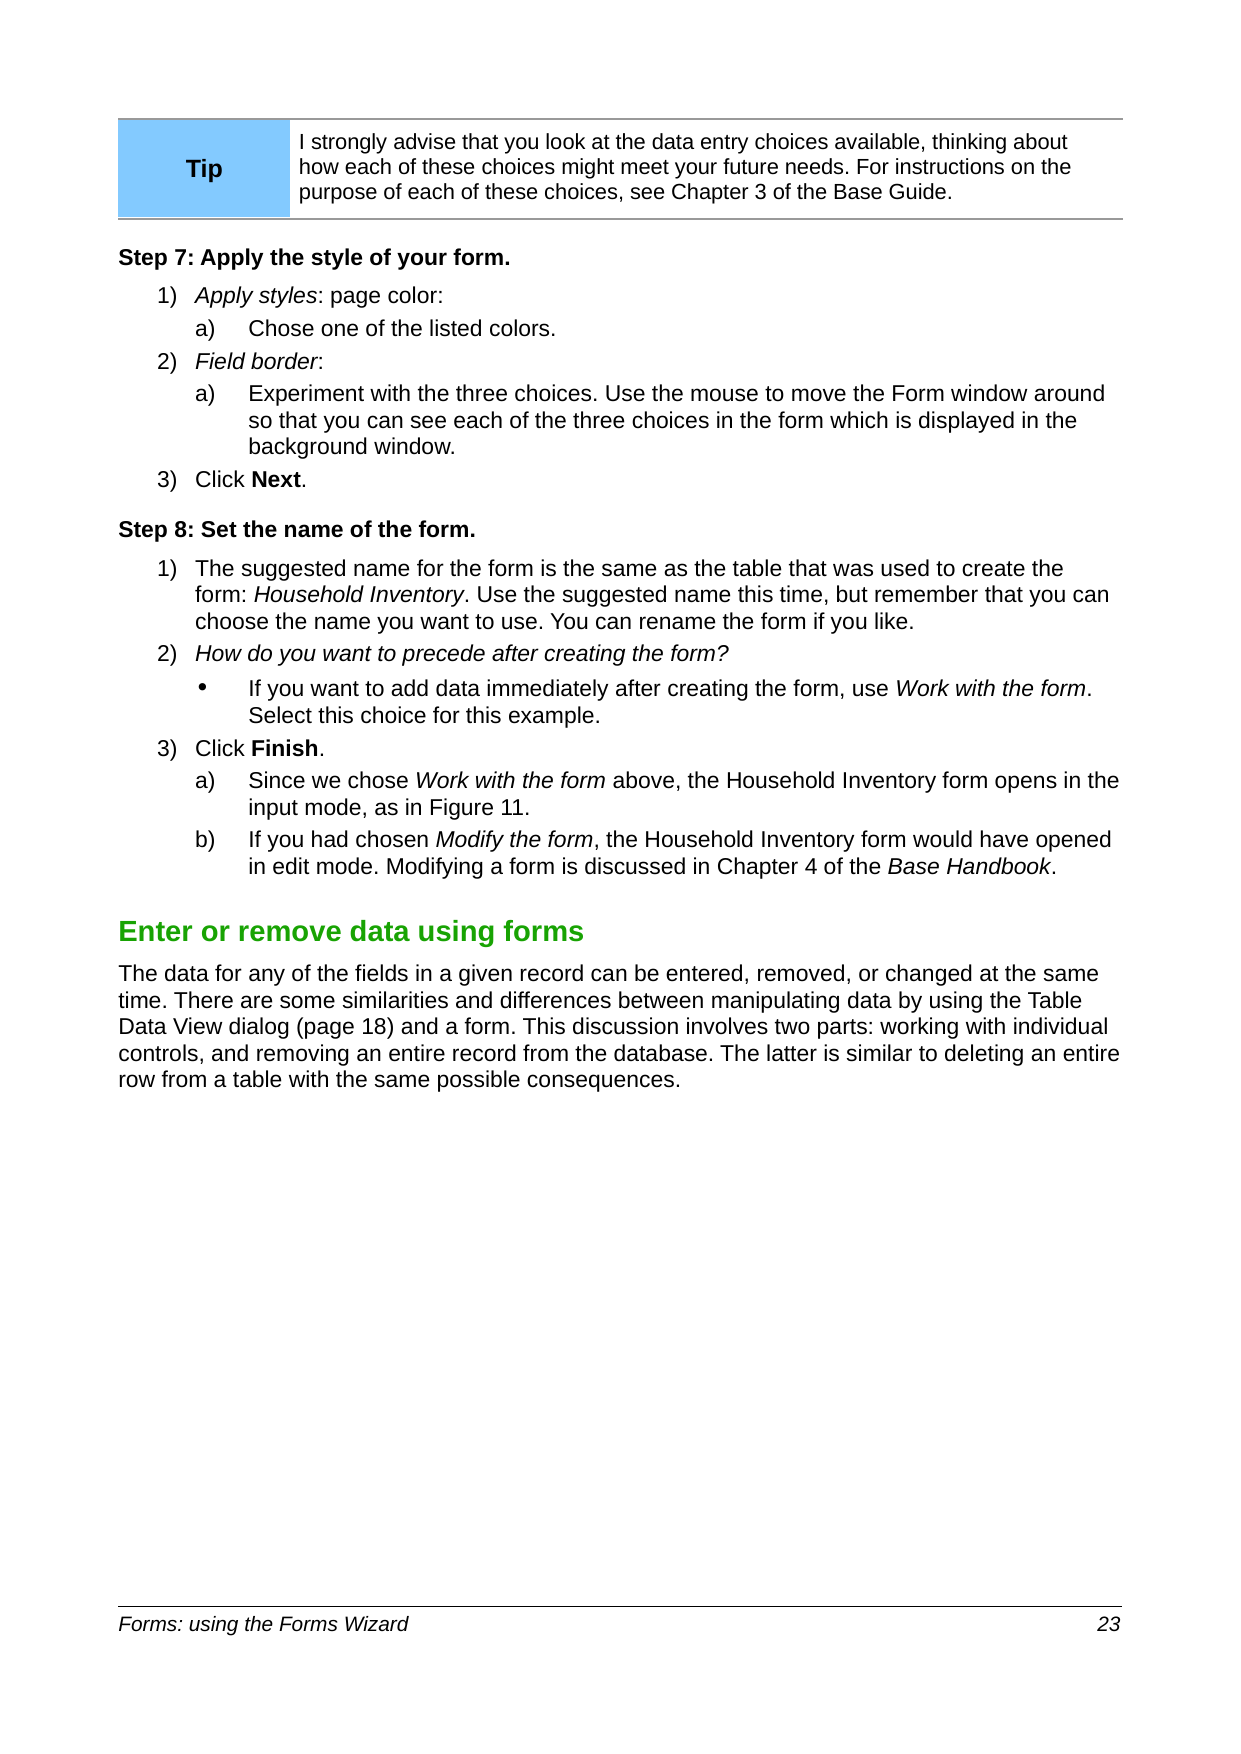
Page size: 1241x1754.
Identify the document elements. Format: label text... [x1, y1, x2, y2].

list Experiment with the three choices. Use the mouse to move the Form window around so that you can see each of the three choices in the form which is displayed in the background window. [195, 380, 1122, 459]
text The data for any of the fields in a given record can be entered, removed, or changed at the same time. There are some similarities and differences between manipulating data by using the Table Data View dialog (page 18) and a form. This discussion involves two parts: working with individual controls, and removing an entire record from the database. The latter is similar to deleting an entire row from a table with the same possible consequences. [118, 960, 1122, 1092]
list If you had chosen Modify the form, the Household Inventory form would have opened in edit mode. Modifying a form is discussed in Chapter 4 of the Base Handbook. [195, 826, 1122, 879]
table_header Tip [118, 120, 290, 217]
list Chose one of the listed colors. [195, 315, 1122, 341]
text Step 7: Apply the style of your form. [118, 244, 1122, 270]
list Field border: [177, 348, 1122, 374]
list Since we chose Work with the form above, the Household Inventory form opens in the input mode, as in Figure 11. [195, 767, 1122, 820]
list How do you want to precede after creating the form? [177, 640, 1122, 667]
list Apply styles: page color: [177, 282, 1122, 309]
list If you want to add data immediately after creating the form, use Work with the form. Select this choice for this example. [195, 673, 1122, 728]
list Click Finish. [177, 735, 1122, 761]
text Step 8: Set the name of the form. [118, 516, 1122, 543]
list Click Next. [177, 466, 1122, 492]
subtitle Enter or remove data using forms [118, 914, 1122, 948]
table_header I strongly advise that you look at the data entry choices available, thinking about how each of these choices might meet your future needs. For instructions on the purpose of each of these choices, see Chapter 3 of the Base Guide. [290, 120, 1123, 217]
list The suggested name for the form is the same as the table that was used to create the form: Household Inventory. Use the suggested name this time, but remember that you can choose the name you want to use. You can rename the form if you like. [177, 555, 1122, 634]
